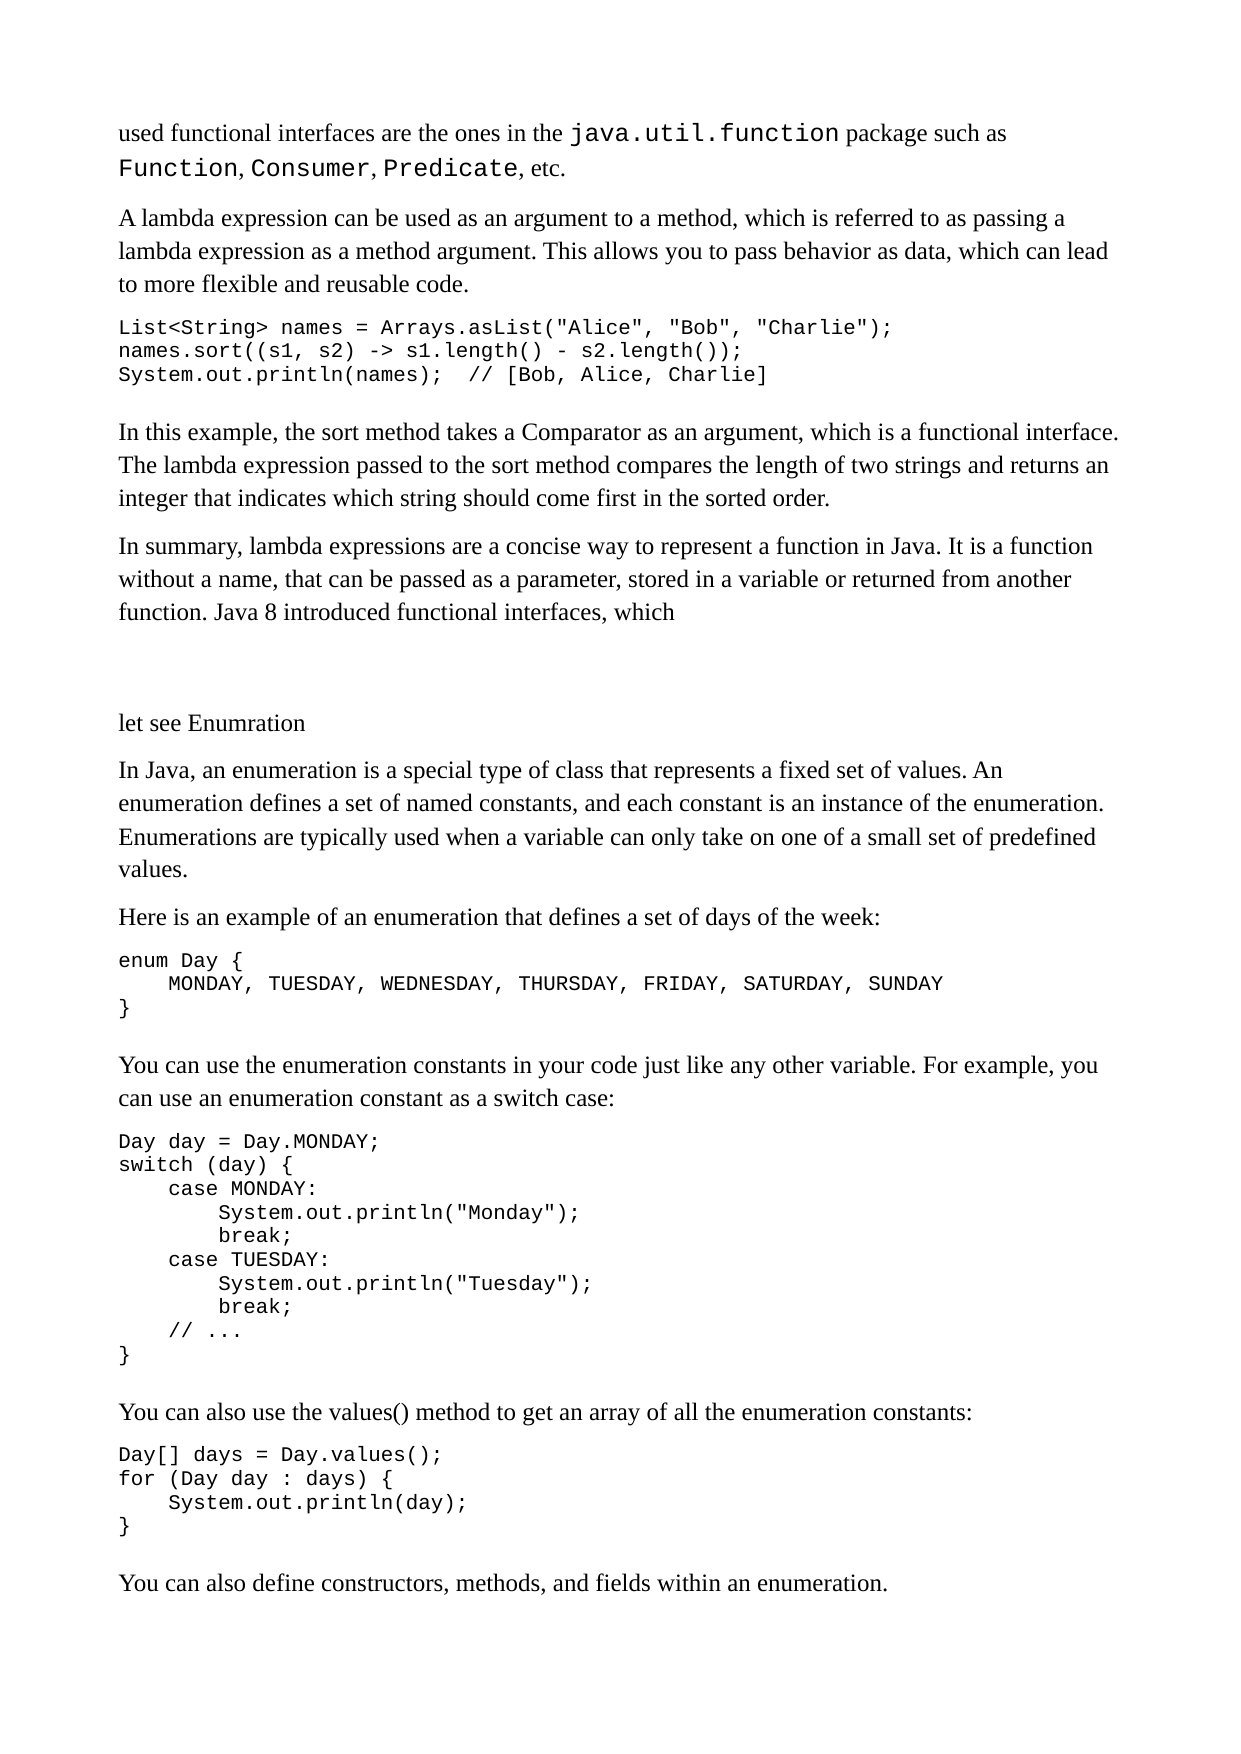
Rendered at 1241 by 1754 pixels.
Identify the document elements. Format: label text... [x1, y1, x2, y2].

text System.out.println(day); [118, 1492, 1122, 1515]
text } [118, 997, 1122, 1021]
text // ... [118, 1320, 1122, 1344]
text Day[] days = Day.values(); [118, 1444, 1122, 1468]
text break; [118, 1225, 1122, 1249]
text Day day = Day.MONDAY; [118, 1131, 1122, 1154]
text System.out.println("Monday"); [118, 1202, 1122, 1225]
text let see Enumration [118, 708, 1122, 737]
text System.out.println("Tuesday"); [118, 1273, 1122, 1296]
text used functional interfaces are the ones in the java.util.function package such as Function, Consumer, Predicate, etc. [118, 118, 1122, 184]
text enum Day { [118, 950, 1122, 973]
text names.sort((s1, s2) -> s1.length() - s2.length()); [118, 341, 1122, 364]
text System.out.println(names); // [Bob, Alice, Charlie] [118, 364, 1122, 388]
text In this example, the sort method takes a Comparator as an argument, which is a functional interface. The lambda expression passed to the sort method compares the length of two strings and returns an integer that indicates which string should come first in the sorted order. [118, 417, 1122, 512]
text case TUESDAY: [118, 1249, 1122, 1273]
text In summary, lambda expressions are a concise way to represent a function in Java. It is a function without a name, that can be passed as a parameter, stored in a variable or returned from another function. Java 8 introduced functional interfaces, which [118, 531, 1122, 626]
text A lambda expression can be used as an argument to a method, which is referred to as passing a lambda expression as a method argument. This allows you to pass behavior as data, which can lead to more flexible and reusable code. [118, 203, 1122, 298]
text } [118, 1344, 1122, 1367]
text MONDAY, TUESDAY, WEDNESDAY, THURSDAY, FRIDAY, SATURDAY, SUNDAY [118, 973, 1122, 997]
text List<String> names = Arrays.asList("Alice", "Bob", "Charlie"); [118, 317, 1122, 341]
text switch (day) { [118, 1154, 1122, 1178]
text Here is an example of an enumeration that defines a set of days of the week: [118, 902, 1122, 931]
text } [118, 1515, 1122, 1539]
text break; [118, 1296, 1122, 1320]
text You can use the enumeration constants in your code just like any other variable. For example, you can use an enumeration constant as a switch case: [118, 1050, 1122, 1112]
text You can also use the values() method to get an array of all the enumeration constants: [118, 1397, 1122, 1426]
text In Java, an enumeration is a special type of class that represents a fixed set of values. An enumeration defines a set of named constants, and each constant is an instance of the enumeration. Enumerations are typically used when a variable can only take on one of a small set of predefined values. [118, 756, 1122, 883]
text You can also define constructors, methods, and fields within an enumeration. [118, 1568, 1122, 1597]
text case MONDAY: [118, 1178, 1122, 1202]
text for (Day day : days) { [118, 1468, 1122, 1492]
